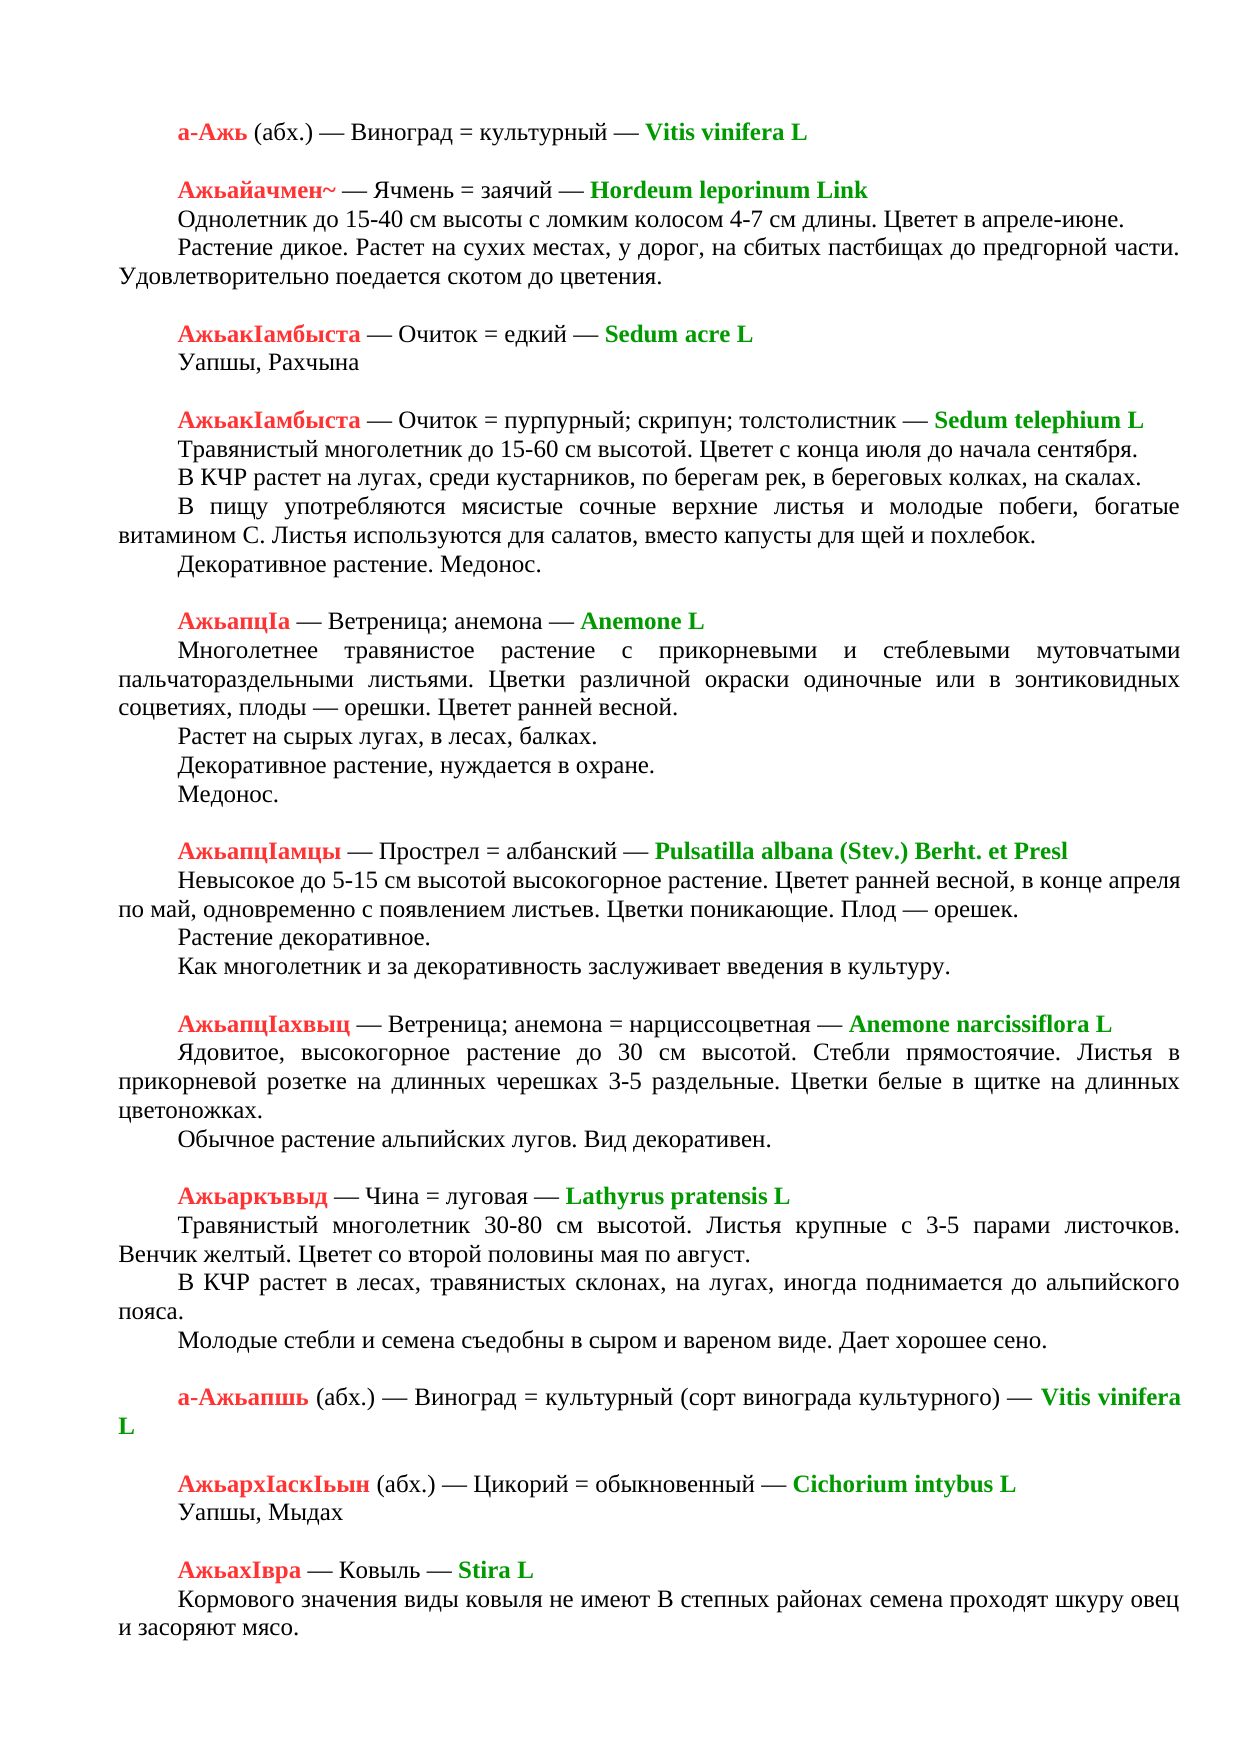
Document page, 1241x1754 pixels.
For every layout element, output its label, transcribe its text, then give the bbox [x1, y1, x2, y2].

text Невысокое до 5-15 см высотой высокогорное растение. Цветет ранней весной, в конце апреля по май, одновременно с появлением листьев. Цветки поникающие. Плод — орешек. [118, 865, 1181, 922]
text АжьапцIахвыц — Ветреница; анемона = нарциссоцветная — Anemone narcissiflora L [118, 1009, 1181, 1037]
text Уапшы, Мыдах [118, 1497, 1181, 1526]
text В пищу употребляются мясистые сочные верхние листья и молодые побеги, богатые витамином C. Листья используются для салатов, вместо капусты для щей и похлебок. [118, 491, 1181, 549]
text Ядовитое, высокогорное растение до 30 см высотой. Стебли прямостоячие. Листья в прикорневой розетке на длинных черешках 3-5 раздельные. Цветки белые в щитке на длинных цветоножках. [118, 1037, 1181, 1124]
text АжьархIаскIьын (абх.) — Цикорий = обыкновенный — Cichorium intybus L [118, 1469, 1181, 1497]
text АжьапцIамцы — Прострел = албанский — Pulsatilla albana (Stev.) Berht. et Presl [118, 836, 1181, 865]
text Растение дикое. Растет на сухих местах, у дорог, на сбитых пастбищах до предгорной части. Удовлетворительно поедается скотом до цветения. [118, 232, 1181, 290]
text Как многолетник и за декоративность заслуживает введения в культуру. [118, 951, 1181, 980]
text Ажьайачмен~ — Ячмень = заячий — Hordeum leporinum Link [118, 175, 1181, 204]
text Декоративное растение. Медонос. [118, 549, 1181, 577]
text Ажьаркъвыд — Чина = луговая — Lathyrus pratensis L [118, 1181, 1181, 1210]
text Медонос. [118, 779, 1181, 807]
text а-Ажьапшь (абх.) — Виноград = культурный (сорт винограда культурного) — Vitis vinifera L [118, 1382, 1181, 1440]
text Однолетник до 15-40 см высоты с ломким колосом 4-7 см длины. Цветет в апреле-июне. [118, 204, 1181, 232]
text а-Ажь (абх.) — Виноград = культурный — Vitis vinifera L [118, 117, 1181, 146]
text Кормового значения виды ковыля не имеют В степных районах семена проходят шкуру овец и засоряют мясо. [118, 1584, 1181, 1641]
text АжьакIамбыста — Очиток = едкий — Sedum acre L [118, 319, 1181, 347]
text Растение декоративное. [118, 922, 1181, 951]
text В КЧР растет на лугах, среди кустарников, по берегам рек, в береговых колках, на скалах. [118, 462, 1181, 491]
text Травянистый многолетник 30-80 см высотой. Листья крупные с 3-5 парами листочков. Венчик желтый. Цветет со второй половины мая по август. [118, 1210, 1181, 1267]
text Уапшы, Рахчына [118, 347, 1181, 376]
text АжьапцIа — Ветреница; анемона — Anemone L [118, 606, 1181, 635]
text Растет на сырых лугах, в лесах, балках. [118, 721, 1181, 750]
text В КЧР растет в лесах, травянистых склонах, на лугах, иногда поднимается до альпийского пояса. [118, 1267, 1181, 1325]
text АжьакIамбыста — Очиток = пурпурный; скрипун; толстолистник — Sedum telephium L [118, 405, 1181, 434]
text Многолетнее травянистое растение с прикорневыми и стеблевыми мутовчатыми пальчатораздельными листьями. Цветки различной окраски одиночные или в зонтиковидных соцветиях, плоды — орешки. Цветет ранней весной. [118, 635, 1181, 721]
text АжьахIвра — Ковыль — Stira L [118, 1555, 1181, 1584]
text Декоративное растение, нуждается в охране. [118, 750, 1181, 779]
text Обычное растение альпийских лугов. Вид декоративен. [118, 1124, 1181, 1152]
text Травянистый многолетник до 15-60 см высотой. Цветет с конца июля до начала сентября. [118, 434, 1181, 462]
text Молодые стебли и семена съедобны в сыром и вареном виде. Дает хорошее сено. [118, 1325, 1181, 1354]
